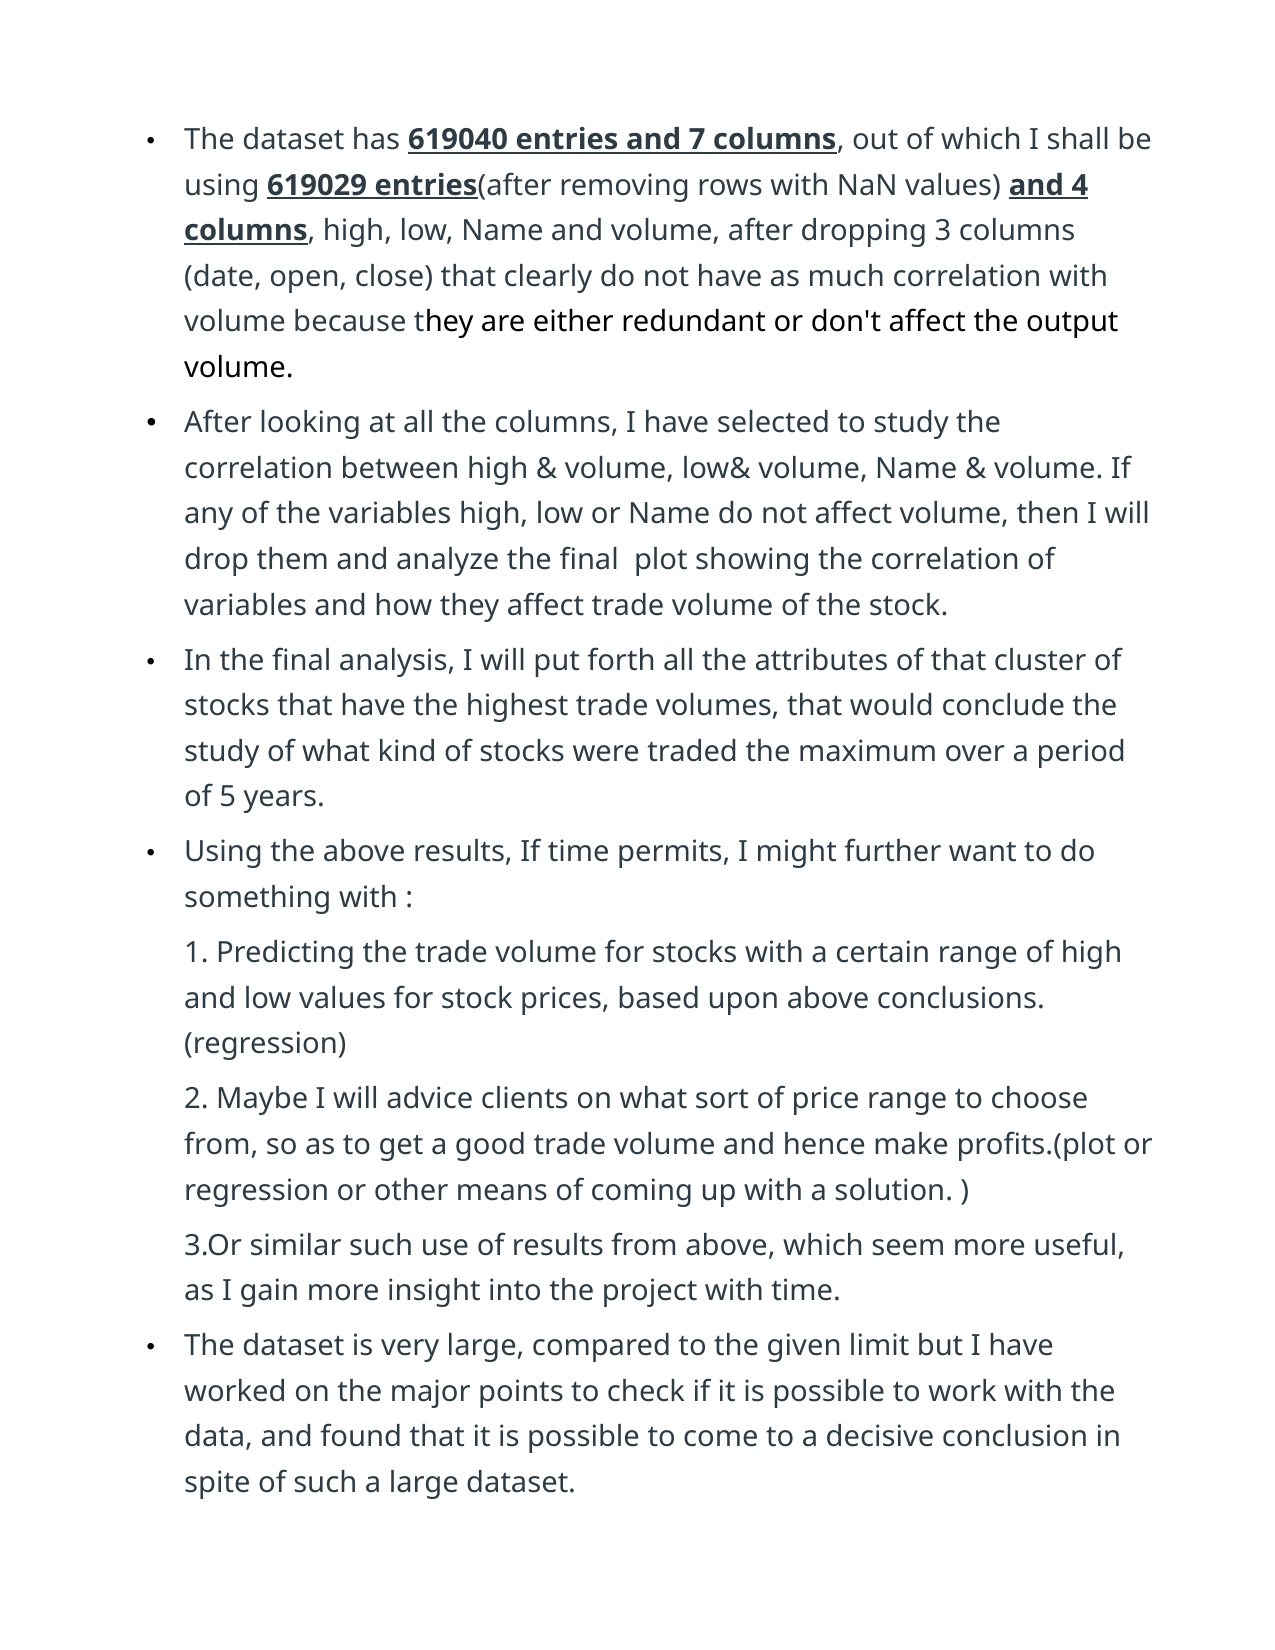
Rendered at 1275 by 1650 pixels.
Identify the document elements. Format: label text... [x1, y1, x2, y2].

list 1. Predicting the trade volume for stocks with a certain range of high and low values for stock prices, based upon above conclusions.(regression) [146, 931, 1157, 1062]
list 3.Or similar such use of results from above, which seem more useful, as I gain more insight into the project with time. [146, 1224, 1157, 1309]
list The dataset is very large, compared to the given limit but I have worked on the major points to check if it is possible to work with the data, and found that it is possible to come to a decisive conclusion in spite of such a large dataset. [146, 1324, 1157, 1501]
list Using the above results, If time permits, I might further want to do something with : [146, 831, 1157, 916]
list After looking at all the columns, I have selected to study the correlation between high & volume, low& volume, Name & volume. If any of the variables high, low or Name do not affect volume, then I will drop them and analyze the final plot showing the correlation of variables and how they affect trade volume of the stock. [146, 401, 1157, 623]
list In the final analysis, I will put forth all the attributes of that cluster of stocks that have the highest trade volumes, that would conclude the study of what kind of stocks were traded the maximum over a period of 5 years. [146, 639, 1157, 815]
list 2. Maybe I will advice clients on what sort of price range to choose from, so as to get a good trade volume and hence make profits.(plot or regression or other means of coming up with a solution. ) [146, 1077, 1157, 1208]
list The dataset has 619040 entries and 7 columns, out of which I shall be using 619029 entries(after removing rows with NaN values) and 4 columns, high, low, Name and volume, after dropping 3 columns (date, open, close) that clearly do not have as much correlation with volume because they are either redundant or don't affect the output volume. [146, 118, 1157, 386]
